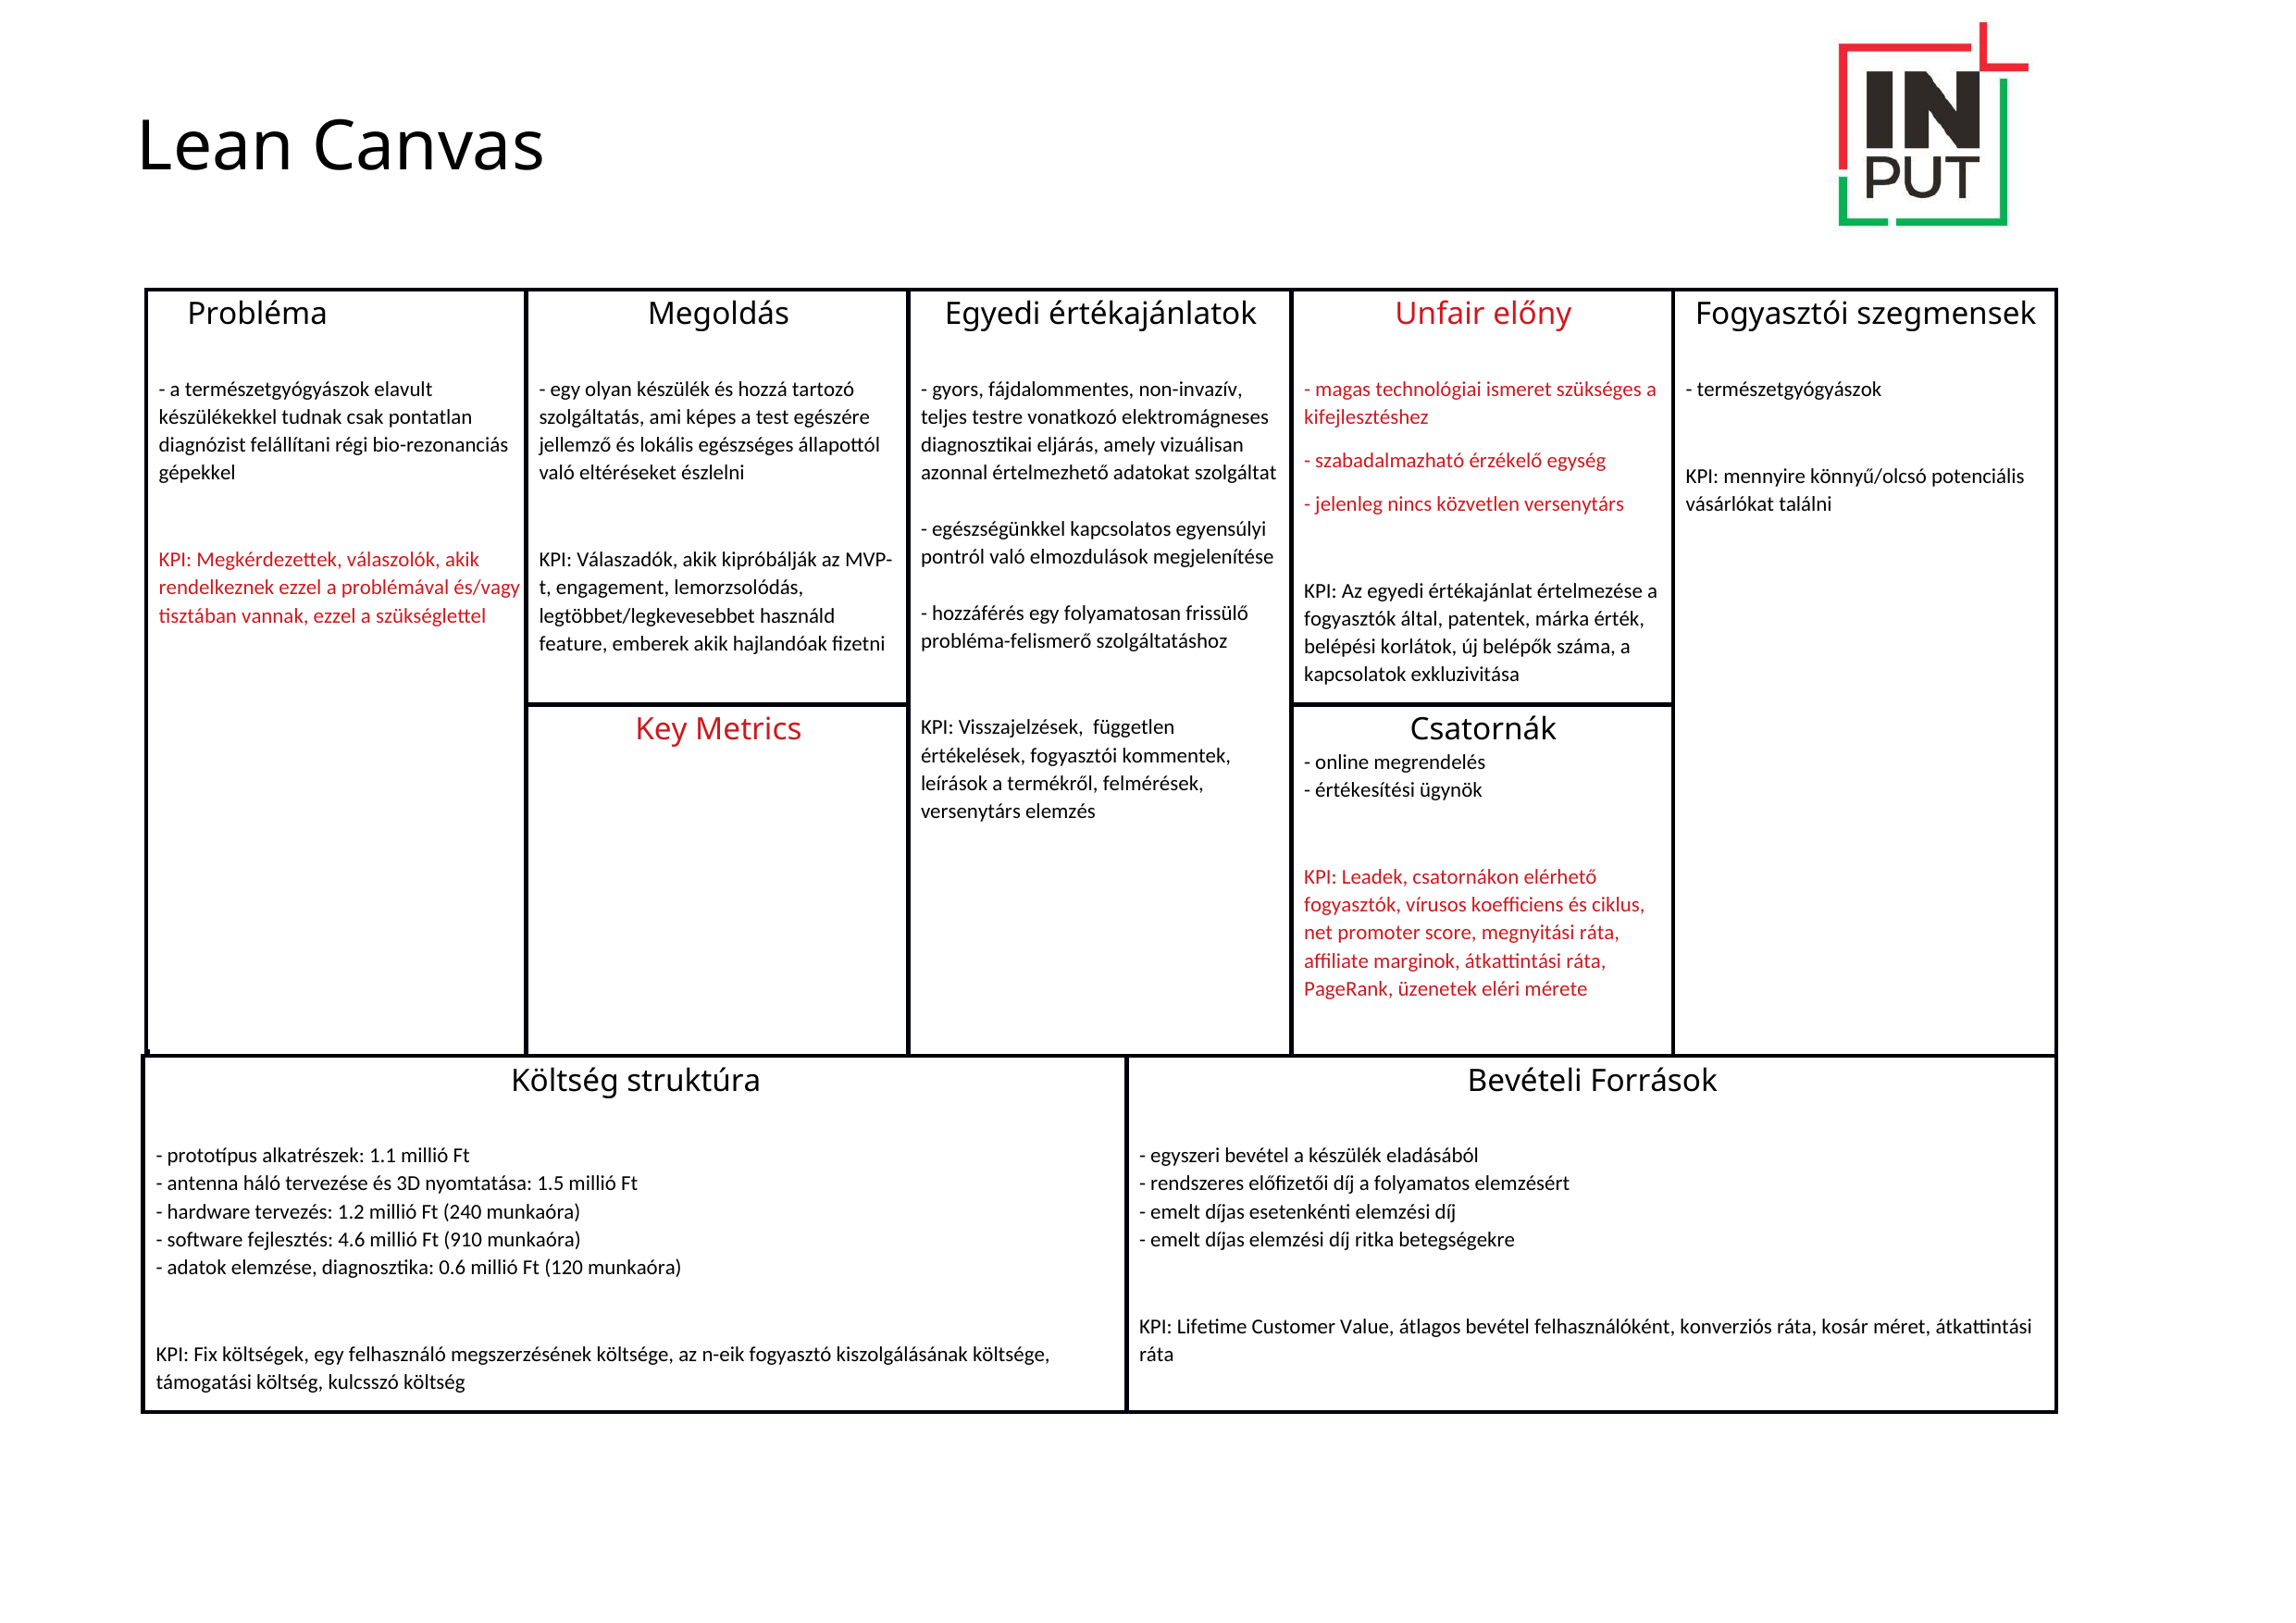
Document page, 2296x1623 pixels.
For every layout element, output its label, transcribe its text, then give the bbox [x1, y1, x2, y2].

table_cell Költség struktúra - prototípus alkatrészek: 1.1 millió Ft - antenna háló tervezése és 3D nyomtatása: 1.5 millió Ft - hardware tervezés: 1.2 millió Ft (240 munkaóra) - software fejlesztés: 4.6 millió Ft (910 munkaóra) - adatok elemzése, diagnosztika: 0.6 millió Ft (120 munkaóra) KPI: Fix költségek, egy felhasználó megszerzésének költsége, az n-eik fogyasztó kiszolgálásának költsége, támogatási költség, kulcsszó költség [145, 1058, 1124, 1410]
table_header Fogyasztói szegmensek - természetgyógyászok KPI: mennyire könnyű/olcsó potenciális vásárlókat találni [1675, 291, 2054, 1054]
table_header Unfair előny - magas technológiai ismeret szükséges a kifejlesztéshez - szabadalmazható érzékelő egység - jelenleg nincs közvetlen versenytárs KPI: Az egyedi értékajánlat értelmezése a fogyasztók által, patentek, márka érték, belépési korlátok, új belépők száma, a kapcsolatok exkluzivitása [1294, 291, 1671, 702]
text [2054, 95, 2159, 191]
table_cell Bevételi Források - egyszeri bevétel a készülék eladásából - rendszeres előfizetői díj a folyamatos elemzésért - emelt díjas esetenkénti elemzési díj - emelt díjas elemzési díj ritka betegségekre KPI: Lifetime Customer Value, átlagos bevétel felhasználóként, konverziós ráta, kosár méret, átkattintási ráta [1129, 1058, 2054, 1410]
table_header Probléma - a természetgyógyászok elavult készülékekkel tudnak csak pontatlan diagnózist felállítani régi bio-rezonanciás gépekkel KPI: Megkérdezettek, válaszolók, akik rendelkeznek ezzel a problémával és/vagy tisztában vannak, ezzel a szükséglettel [148, 291, 524, 1054]
table_header Megoldás - egy olyan készülék és hozzá tartozó szolgáltatás, ami képes a test egészére jellemző és lokális egészséges állapottól való eltéréseket észlelni KPI: Válaszadók, akik kipróbálják az MVP-t, engagement, lemorzsolódás, legtöbbet/legkevesebbet használd feature, emberek akik hajlandóak fizetni [528, 291, 906, 702]
text Lean Canvas [137, 95, 1813, 191]
table_cell Csatornák - online megrendelés - értékesítési ügynök KPI: Leadek, csatornákon elérhető fogyasztók, vírusos koefficiens és ciklus, net promoter score, megnyitási ráta, affiliate marginok, átkattintási ráta, PageRank, üzenetek eléri mérete [1294, 707, 1671, 1054]
table_cell Key Metrics [528, 707, 906, 1054]
picture [1813, 4, 2054, 244]
table_header Egyedi értékajánlatok - gyors, fájdalommentes, non-invazív, teljes testre vonatkozó elektromágneses diagnosztikai eljárás, amely vizuálisan azonnal értelmezhető adatokat szolgáltat - egészségünkkel kapcsolatos egyensúlyi pontról való elmozdulások megjelenítése - hozzáférés egy folyamatosan frissülő probléma-felismerő szolgáltatáshoz KPI: Visszajelzések, független értékelések, fogyasztói kommentek, leírások a termékről, felmérések, versenytárs elemzés [911, 291, 1289, 1054]
